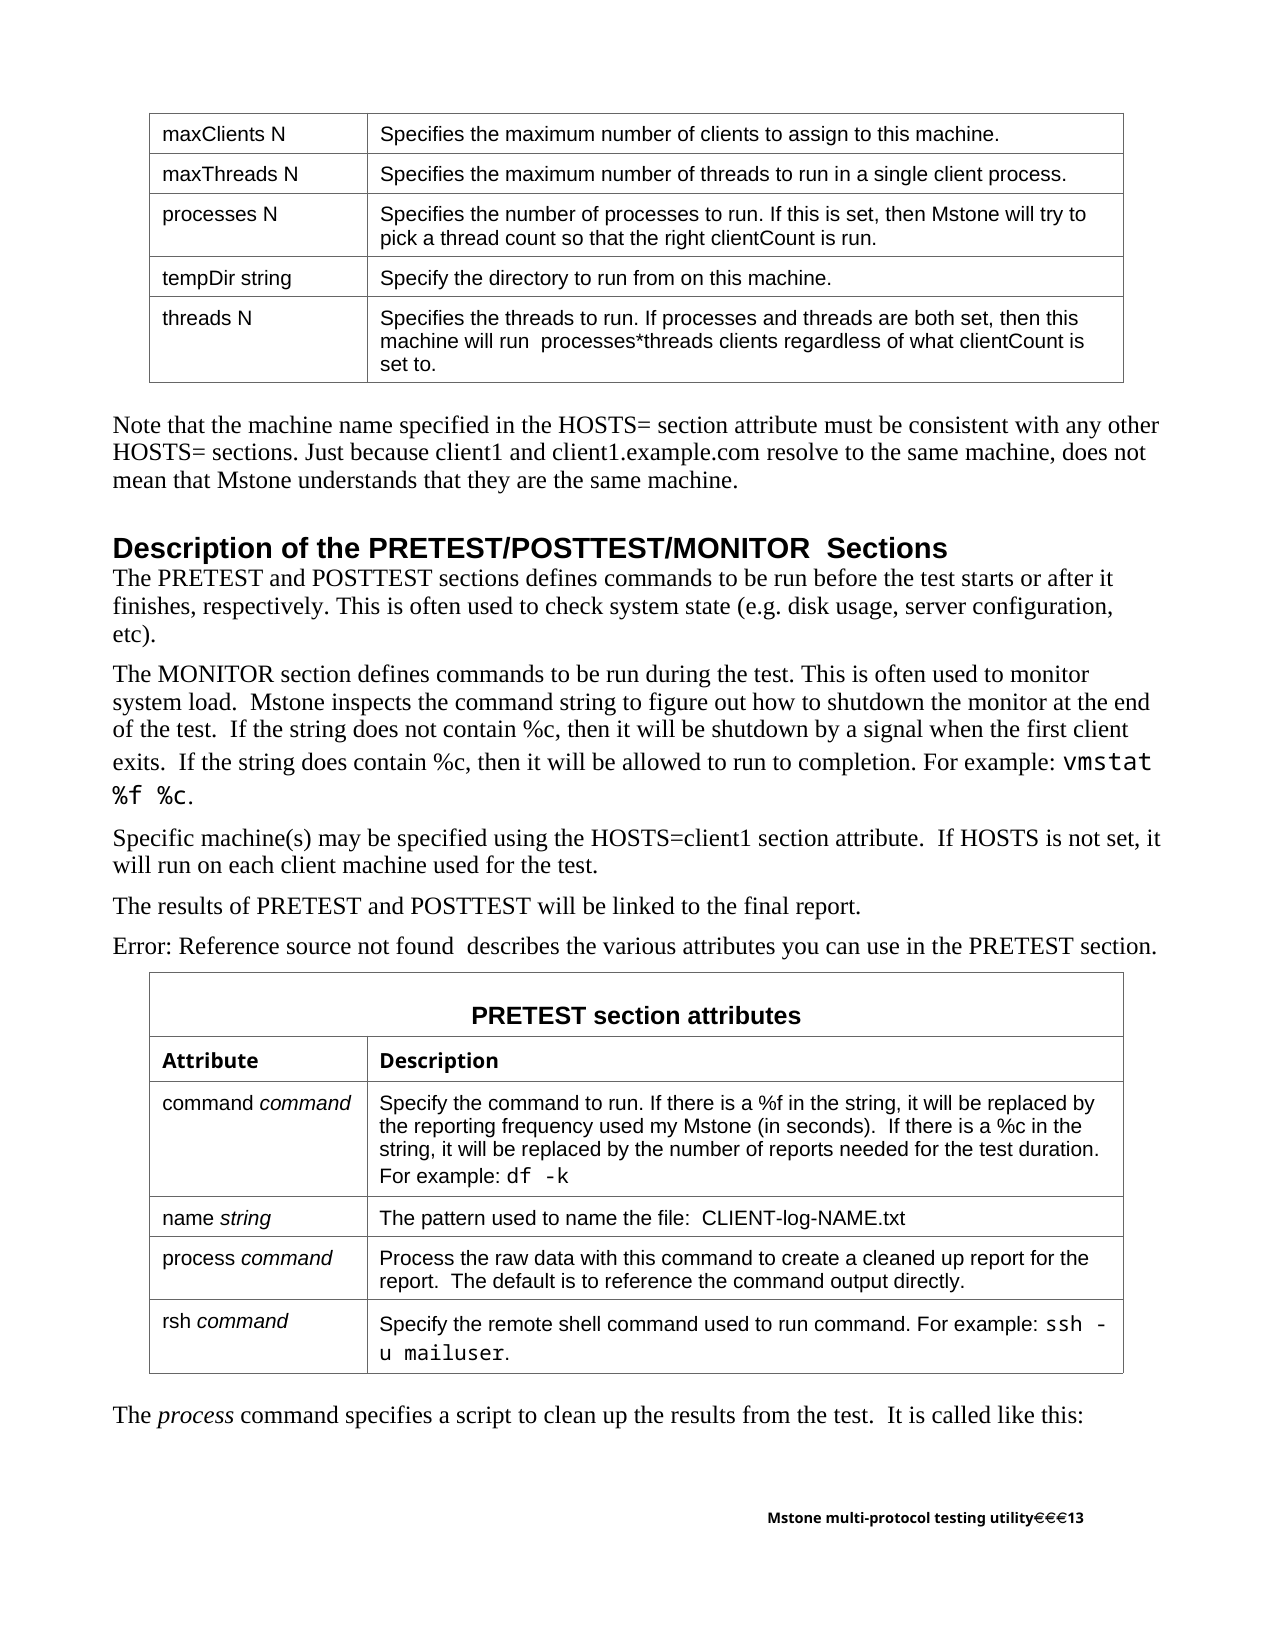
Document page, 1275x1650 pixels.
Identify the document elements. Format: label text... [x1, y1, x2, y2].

text Note that the machine name specified in the HOSTS= section attribute must be consistent with any other HOSTS= sections. Just because client1 and client1.example.com resolve to the same machine, does not mean that Mstone understands that they are the same machine. [112, 411, 1162, 494]
table_cell Specifies the threads to run. If processes and threads are both set, then this machine will run processes*threads clients regardless of what clientCount is set to. [368, 297, 1123, 382]
table_cell Specify the directory to run from on this machine. [368, 257, 1123, 296]
table_cell command command [150, 1082, 367, 1196]
text The results of PRETEST and POSTTEST will be linked to the final report. [112, 892, 1162, 919]
table_cell tempDir string [150, 257, 367, 296]
table_cell processes N [150, 194, 367, 256]
table_cell Specify the remote shell command used to run command. For example: ssh -u mailuser. [368, 1300, 1123, 1373]
table_cell The pattern used to name the file: CLIENT-log-NAME.txt [368, 1197, 1123, 1236]
table_cell Specifies the maximum number of clients to assign to this machine. [368, 114, 1123, 152]
table_cell Attribute [150, 1037, 367, 1081]
table_cell Specifies the number of processes to run. If this is set, then Mstone will try to pick a thread count so that the right clientCount is run. [368, 194, 1123, 256]
table_cell Process the raw data with this command to create a cleaned up report for the report. The default is to reference the command output directly. [368, 1237, 1123, 1299]
text The MONITOR section defines commands to be run during the test. This is often used to monitor system load. Mstone inspects the command string to figure out how to shutdown the monitor at the end of the test. If the string does not contain %c, then it will be shutdown by a signal when the first client exits. If the string does contain %c, then it will be allowed to run to completion. For example: vmstat %f %c. [112, 660, 1162, 811]
table_cell Specifies the maximum number of threads to run in a single client process. [368, 154, 1123, 192]
text Specific machine(s) may be specified using the HOSTS=client1 section attribute. If HOSTS is not set, it will run on each client machine used for the test. [112, 824, 1162, 879]
table_header PRETEST section attributes [150, 973, 1123, 1036]
table_cell Description [368, 1037, 1123, 1081]
table_cell name string [150, 1197, 367, 1236]
subtitle Description of the PRETEST/POSTTEST/MONITOR Sections [112, 532, 1162, 564]
table_cell rsh command [150, 1300, 367, 1373]
text The process command specifies a script to clean up the results from the test. It is called like this: [112, 1401, 1162, 1429]
table_cell Specify the command to run. If there is a %f in the string, it will be replaced by the reporting frequency used my Mstone (in seconds). If there is a %c in the string, it will be replaced by the number of reports needed for the test duration. For example: df -k [368, 1082, 1123, 1196]
text describes the various attributes you can use in the PRETEST section. [112, 932, 1162, 960]
table_cell threads N [150, 297, 367, 382]
table_cell maxClients N [150, 114, 367, 152]
table_cell maxThreads N [150, 154, 367, 192]
text The PRETEST and POSTTEST sections defines commands to be run before the test starts or after it finishes, respectively. This is often used to check system state (e.g. disk usage, server configuration, etc). [112, 564, 1162, 648]
table_cell process command [150, 1237, 367, 1299]
